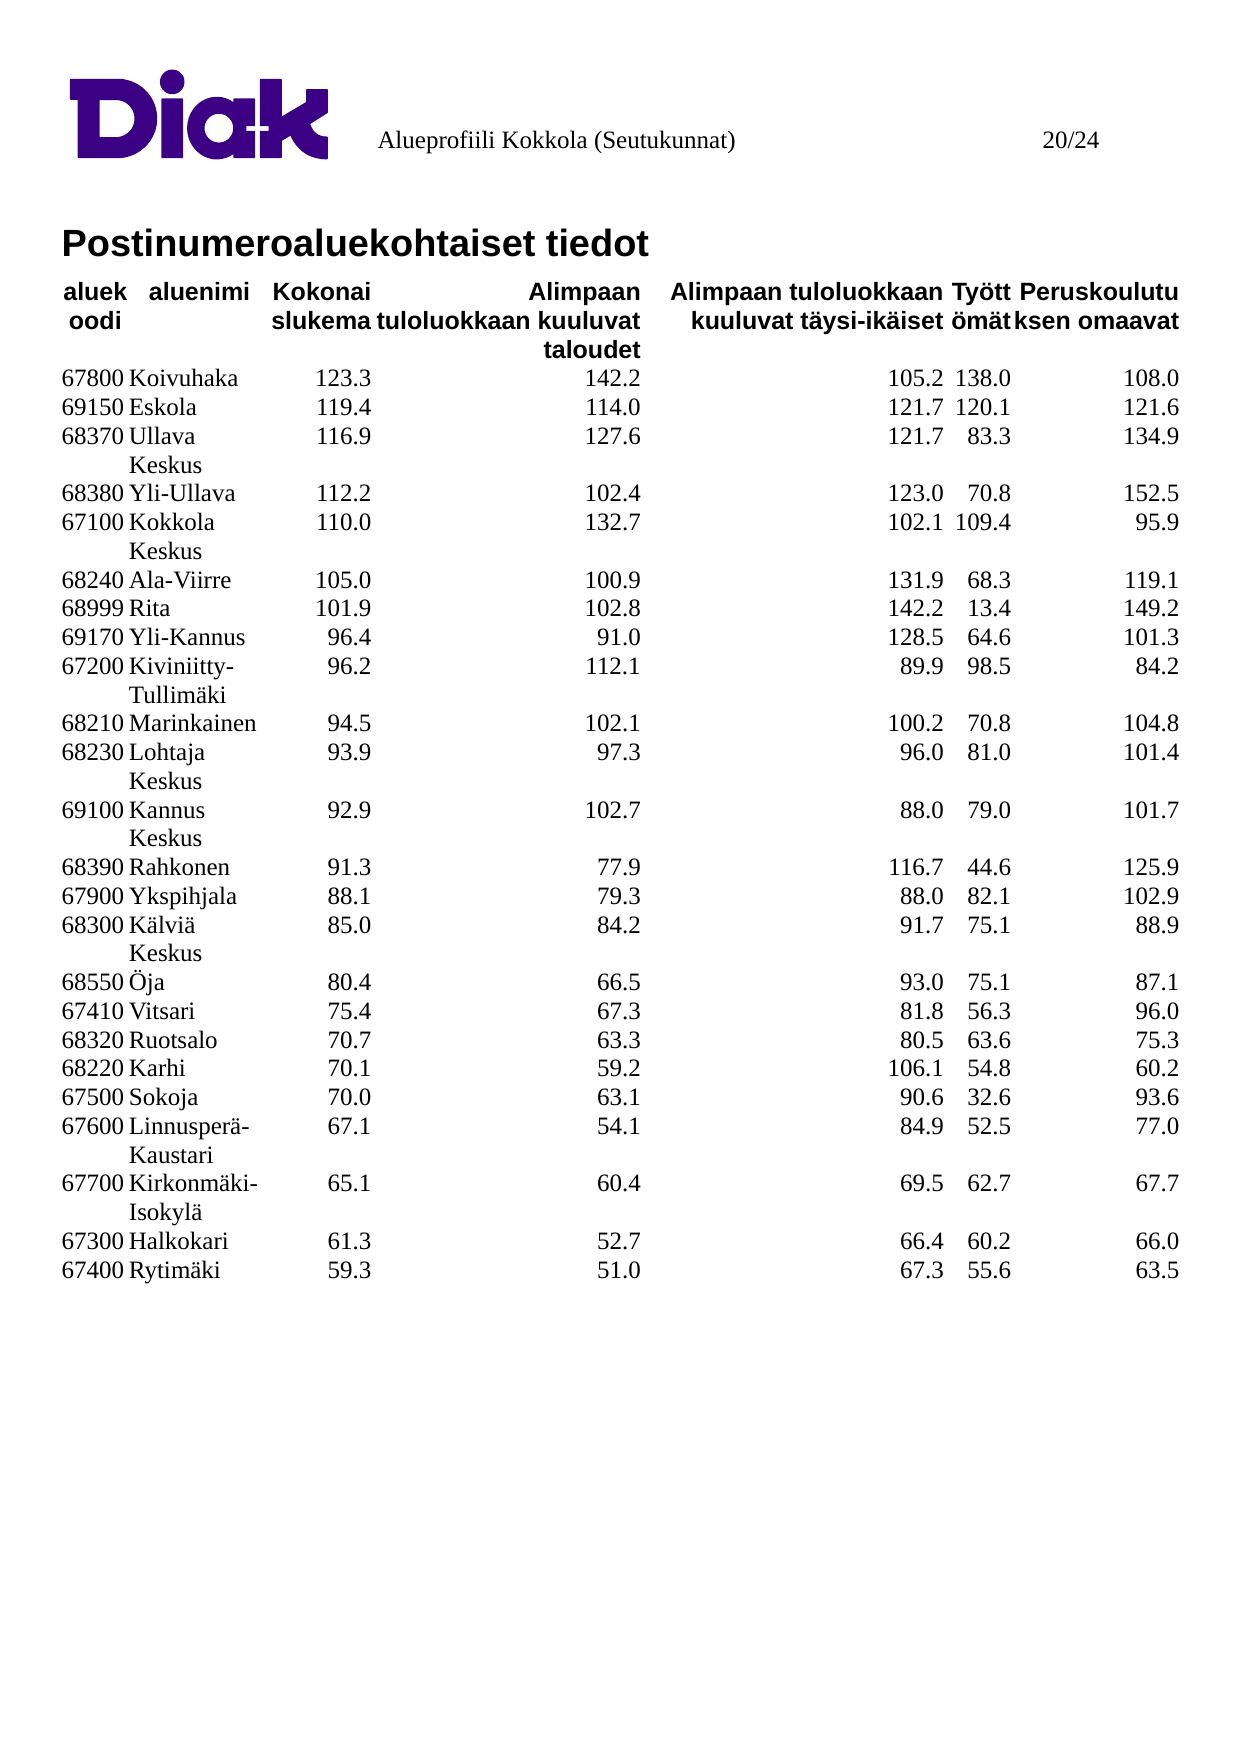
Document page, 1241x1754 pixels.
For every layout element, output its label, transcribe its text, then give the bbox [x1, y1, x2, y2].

table_cell 61.3 [270, 1226, 371, 1255]
table_cell 91.0 [371, 622, 640, 651]
table_header Alimpaan tuloluokkaan kuuluvat täysi-ikäiset [640, 277, 943, 363]
table_cell 60.2 [943, 1226, 1011, 1255]
table_cell 67700 [61, 1169, 129, 1226]
table_cell 91.3 [270, 852, 371, 881]
table_cell Kälviä Keskus [129, 910, 270, 967]
table_cell 89.9 [640, 651, 943, 708]
table_cell 52.7 [371, 1226, 640, 1255]
table_cell 116.9 [270, 421, 371, 478]
table_cell 68.3 [943, 565, 1011, 593]
table_cell 68550 [61, 967, 129, 996]
table_cell 60.4 [371, 1169, 640, 1226]
table_cell Ruotsalo [129, 1025, 270, 1053]
table_header Kokonaislukema [270, 277, 371, 363]
table_cell Linnusperä-Kaustari [129, 1111, 270, 1168]
table_cell 68230 [61, 737, 129, 795]
table_cell 87.1 [1011, 967, 1179, 996]
table_cell 100.2 [640, 709, 943, 737]
table_cell 67.3 [371, 996, 640, 1025]
table_cell 68210 [61, 709, 129, 737]
table_cell 138.0 [943, 364, 1011, 392]
table_cell 101.7 [1011, 795, 1179, 852]
table_cell 119.1 [1011, 565, 1179, 593]
table_cell 75.4 [270, 996, 371, 1025]
table_cell 102.9 [1011, 881, 1179, 910]
table_cell 80.5 [640, 1025, 943, 1053]
table_cell Halkokari [129, 1226, 270, 1255]
table_cell 101.9 [270, 594, 371, 622]
table_cell 102.7 [371, 795, 640, 852]
table_cell 106.1 [640, 1054, 943, 1082]
table_cell 52.5 [943, 1111, 1011, 1168]
table_cell Ykspihjala [129, 881, 270, 910]
table_cell 68320 [61, 1025, 129, 1053]
table_cell 63.3 [371, 1025, 640, 1053]
table_cell 132.7 [371, 507, 640, 565]
table_cell 90.6 [640, 1082, 943, 1111]
table_cell Eskola [129, 392, 270, 421]
table_cell Vitsari [129, 996, 270, 1025]
table_cell 116.7 [640, 852, 943, 881]
table_cell 93.0 [640, 967, 943, 996]
table_cell 67200 [61, 651, 129, 708]
table_cell 81.8 [640, 996, 943, 1025]
table_cell 110.0 [270, 507, 371, 565]
table_cell 105.0 [270, 565, 371, 593]
table_cell 68220 [61, 1054, 129, 1082]
table_cell 102.8 [371, 594, 640, 622]
table_cell 79.0 [943, 795, 1011, 852]
table_header aluenimi [129, 277, 270, 363]
table_cell 66.4 [640, 1226, 943, 1255]
table_cell 83.3 [943, 421, 1011, 478]
table_cell 94.5 [270, 709, 371, 737]
table_cell 97.3 [371, 737, 640, 795]
table_cell 75.1 [943, 967, 1011, 996]
table_cell 60.2 [1011, 1054, 1179, 1082]
table_cell 69150 [61, 392, 129, 421]
table_cell 69.5 [640, 1169, 943, 1226]
table_cell 68240 [61, 565, 129, 593]
table_cell 67900 [61, 881, 129, 910]
table_cell 67800 [61, 364, 129, 392]
table_cell 96.2 [270, 651, 371, 708]
table_header Alimpaan tuloluokkaan kuuluvat taloudet [371, 277, 640, 363]
table_cell 64.6 [943, 622, 1011, 651]
table_cell 149.2 [1011, 594, 1179, 622]
table_cell 88.0 [640, 795, 943, 852]
table_cell 65.1 [270, 1169, 371, 1226]
table_cell 79.3 [371, 881, 640, 910]
table_cell Kiviniitty-Tullimäki [129, 651, 270, 708]
table_cell Kannus Keskus [129, 795, 270, 852]
table_cell 66.0 [1011, 1226, 1179, 1255]
table_cell 77.9 [371, 852, 640, 881]
table_cell 121.7 [640, 392, 943, 421]
table_cell 142.2 [371, 364, 640, 392]
table_cell 98.5 [943, 651, 1011, 708]
table_cell 44.6 [943, 852, 1011, 881]
table_cell 105.2 [640, 364, 943, 392]
subtitle Postinumeroaluekohtaiset tiedot [61, 221, 1179, 265]
table_cell 134.9 [1011, 421, 1179, 478]
table_cell 68370 [61, 421, 129, 478]
table_cell 96.0 [640, 737, 943, 795]
table_cell Marinkainen [129, 709, 270, 737]
table_cell Kirkonmäki-Isokylä [129, 1169, 270, 1226]
table_cell Rita [129, 594, 270, 622]
table_cell 93.6 [1011, 1082, 1179, 1111]
table_cell 77.0 [1011, 1111, 1179, 1168]
table_cell 120.1 [943, 392, 1011, 421]
table_cell 63.1 [371, 1082, 640, 1111]
table_cell 67300 [61, 1226, 129, 1255]
table_cell 59.2 [371, 1054, 640, 1082]
table_cell 102.1 [371, 709, 640, 737]
table_cell 81.0 [943, 737, 1011, 795]
table_cell 121.6 [1011, 392, 1179, 421]
table_cell Lohtaja Keskus [129, 737, 270, 795]
table_cell 91.7 [640, 910, 943, 967]
table_cell 69100 [61, 795, 129, 852]
table_cell 13.4 [943, 594, 1011, 622]
table_cell Ullava Keskus [129, 421, 270, 478]
table_cell 84.2 [371, 910, 640, 967]
table_cell 67.1 [270, 1111, 371, 1168]
table_cell 84.2 [1011, 651, 1179, 708]
table_cell 82.1 [943, 881, 1011, 910]
table_cell 67.3 [640, 1255, 943, 1283]
table_cell 101.3 [1011, 622, 1179, 651]
table_cell 114.0 [371, 392, 640, 421]
table_cell Ala-Viirre [129, 565, 270, 593]
table_cell 102.1 [640, 507, 943, 565]
table_cell 96.4 [270, 622, 371, 651]
table_cell 102.4 [371, 479, 640, 507]
table_cell 70.8 [943, 709, 1011, 737]
table_cell Karhi [129, 1054, 270, 1082]
table_cell 59.3 [270, 1255, 371, 1283]
table_cell 121.7 [640, 421, 943, 478]
table_header Työttömät [943, 277, 1011, 363]
table_cell Yli-Kannus [129, 622, 270, 651]
table_cell 88.0 [640, 881, 943, 910]
table_cell 142.2 [640, 594, 943, 622]
table_cell 104.8 [1011, 709, 1179, 737]
table_cell 123.0 [640, 479, 943, 507]
table_cell 112.1 [371, 651, 640, 708]
table_cell 123.3 [270, 364, 371, 392]
table_cell 80.4 [270, 967, 371, 996]
table_cell 63.6 [943, 1025, 1011, 1053]
table_cell 67500 [61, 1082, 129, 1111]
table_cell 152.5 [1011, 479, 1179, 507]
table_cell 70.1 [270, 1054, 371, 1082]
table_cell Koivuhaka [129, 364, 270, 392]
table_cell 55.6 [943, 1255, 1011, 1283]
table_cell 131.9 [640, 565, 943, 593]
table_cell 75.1 [943, 910, 1011, 967]
table_cell Rytimäki [129, 1255, 270, 1283]
table_cell 68390 [61, 852, 129, 881]
table_cell 96.0 [1011, 996, 1179, 1025]
table_cell Rahkonen [129, 852, 270, 881]
table_cell 128.5 [640, 622, 943, 651]
table_cell Kokkola Keskus [129, 507, 270, 565]
table_cell 62.7 [943, 1169, 1011, 1226]
table_cell 112.2 [270, 479, 371, 507]
table_cell 84.9 [640, 1111, 943, 1168]
table_cell 100.9 [371, 565, 640, 593]
table_cell 68999 [61, 594, 129, 622]
table_cell 67100 [61, 507, 129, 565]
table_header Peruskoulutuksen omaavat [1011, 277, 1179, 363]
table_cell 125.9 [1011, 852, 1179, 881]
table_cell 109.4 [943, 507, 1011, 565]
table_cell 66.5 [371, 967, 640, 996]
table_cell Sokoja [129, 1082, 270, 1111]
table_cell Öja [129, 967, 270, 996]
table_cell 68300 [61, 910, 129, 967]
table_cell 67410 [61, 996, 129, 1025]
table_cell 68380 [61, 479, 129, 507]
table_cell 85.0 [270, 910, 371, 967]
table_cell 51.0 [371, 1255, 640, 1283]
table_cell 92.9 [270, 795, 371, 852]
table_cell 95.9 [1011, 507, 1179, 565]
table_cell 88.1 [270, 881, 371, 910]
table_cell 69170 [61, 622, 129, 651]
table_cell 32.6 [943, 1082, 1011, 1111]
table_cell 54.1 [371, 1111, 640, 1168]
table_cell 54.8 [943, 1054, 1011, 1082]
table_cell 108.0 [1011, 364, 1179, 392]
table_cell 75.3 [1011, 1025, 1179, 1053]
table_cell 67.7 [1011, 1169, 1179, 1226]
table_cell 127.6 [371, 421, 640, 478]
table_cell 67600 [61, 1111, 129, 1168]
table_cell 93.9 [270, 737, 371, 795]
table_cell 119.4 [270, 392, 371, 421]
table_cell 88.9 [1011, 910, 1179, 967]
table_cell 63.5 [1011, 1255, 1179, 1283]
table_cell 70.7 [270, 1025, 371, 1053]
table_cell 67400 [61, 1255, 129, 1283]
table_cell Yli-Ullava [129, 479, 270, 507]
table_cell 70.8 [943, 479, 1011, 507]
table_cell 101.4 [1011, 737, 1179, 795]
table_cell 70.0 [270, 1082, 371, 1111]
table_cell 56.3 [943, 996, 1011, 1025]
table_header aluekoodi [61, 277, 129, 363]
